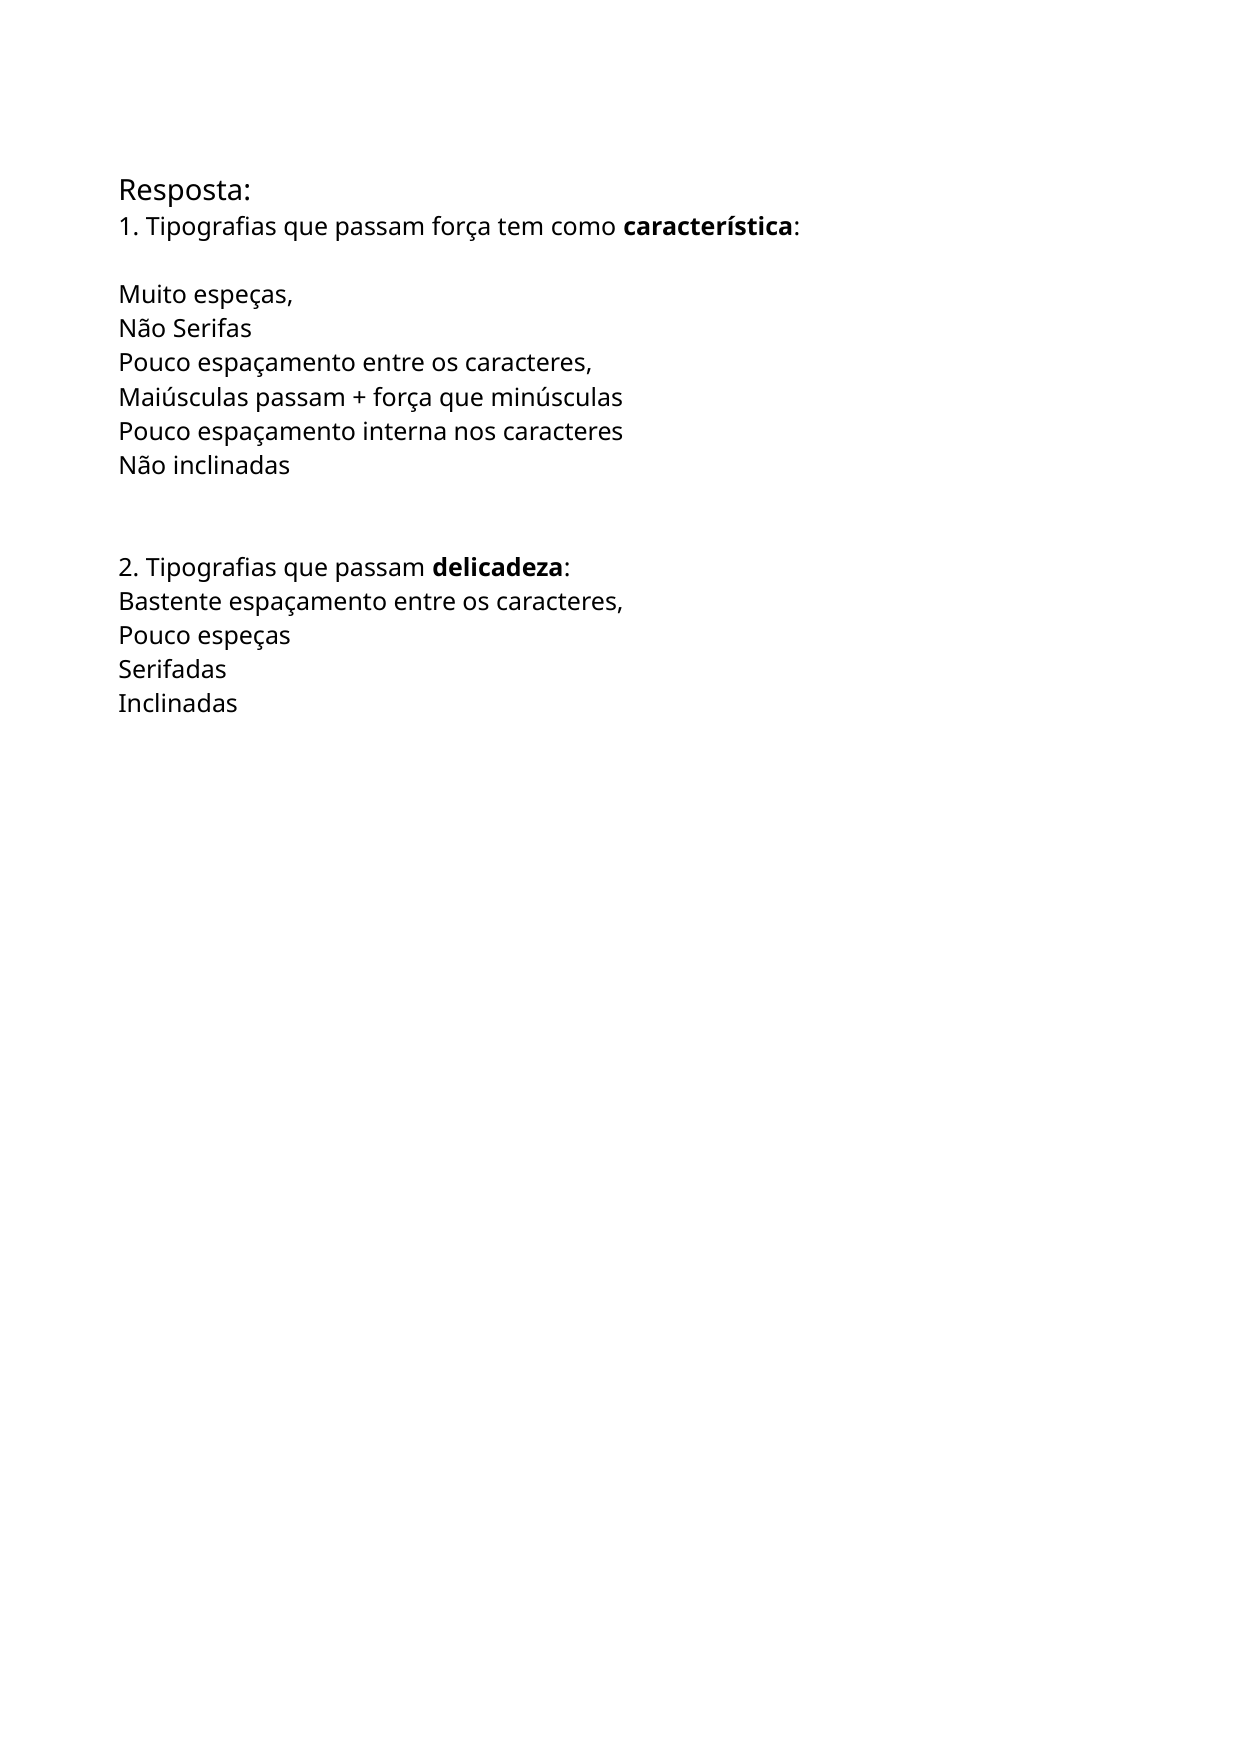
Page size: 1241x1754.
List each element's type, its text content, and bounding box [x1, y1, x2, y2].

text Pouco espaçamento interna nos caracteres [118, 413, 1122, 447]
text Não Serifas [118, 311, 1122, 345]
text Bastente espaçamento entre os caracteres, [118, 583, 1122, 618]
text Maiúsculas passam + força que minúsculas [118, 379, 1122, 413]
text 1. Tipografias que passam força tem como característica: [118, 209, 1122, 243]
text Muito espeças, [118, 277, 1122, 311]
text Pouco espeças [118, 618, 1122, 652]
text Pouco espaçamento entre os caracteres, [118, 345, 1122, 379]
text Inclinadas [118, 686, 1122, 720]
text Serifadas [118, 652, 1122, 686]
text 2. Tipografias que passam delicadeza: [118, 549, 1122, 583]
text Não inclinadas [118, 447, 1122, 481]
text Resposta: [118, 169, 1122, 209]
